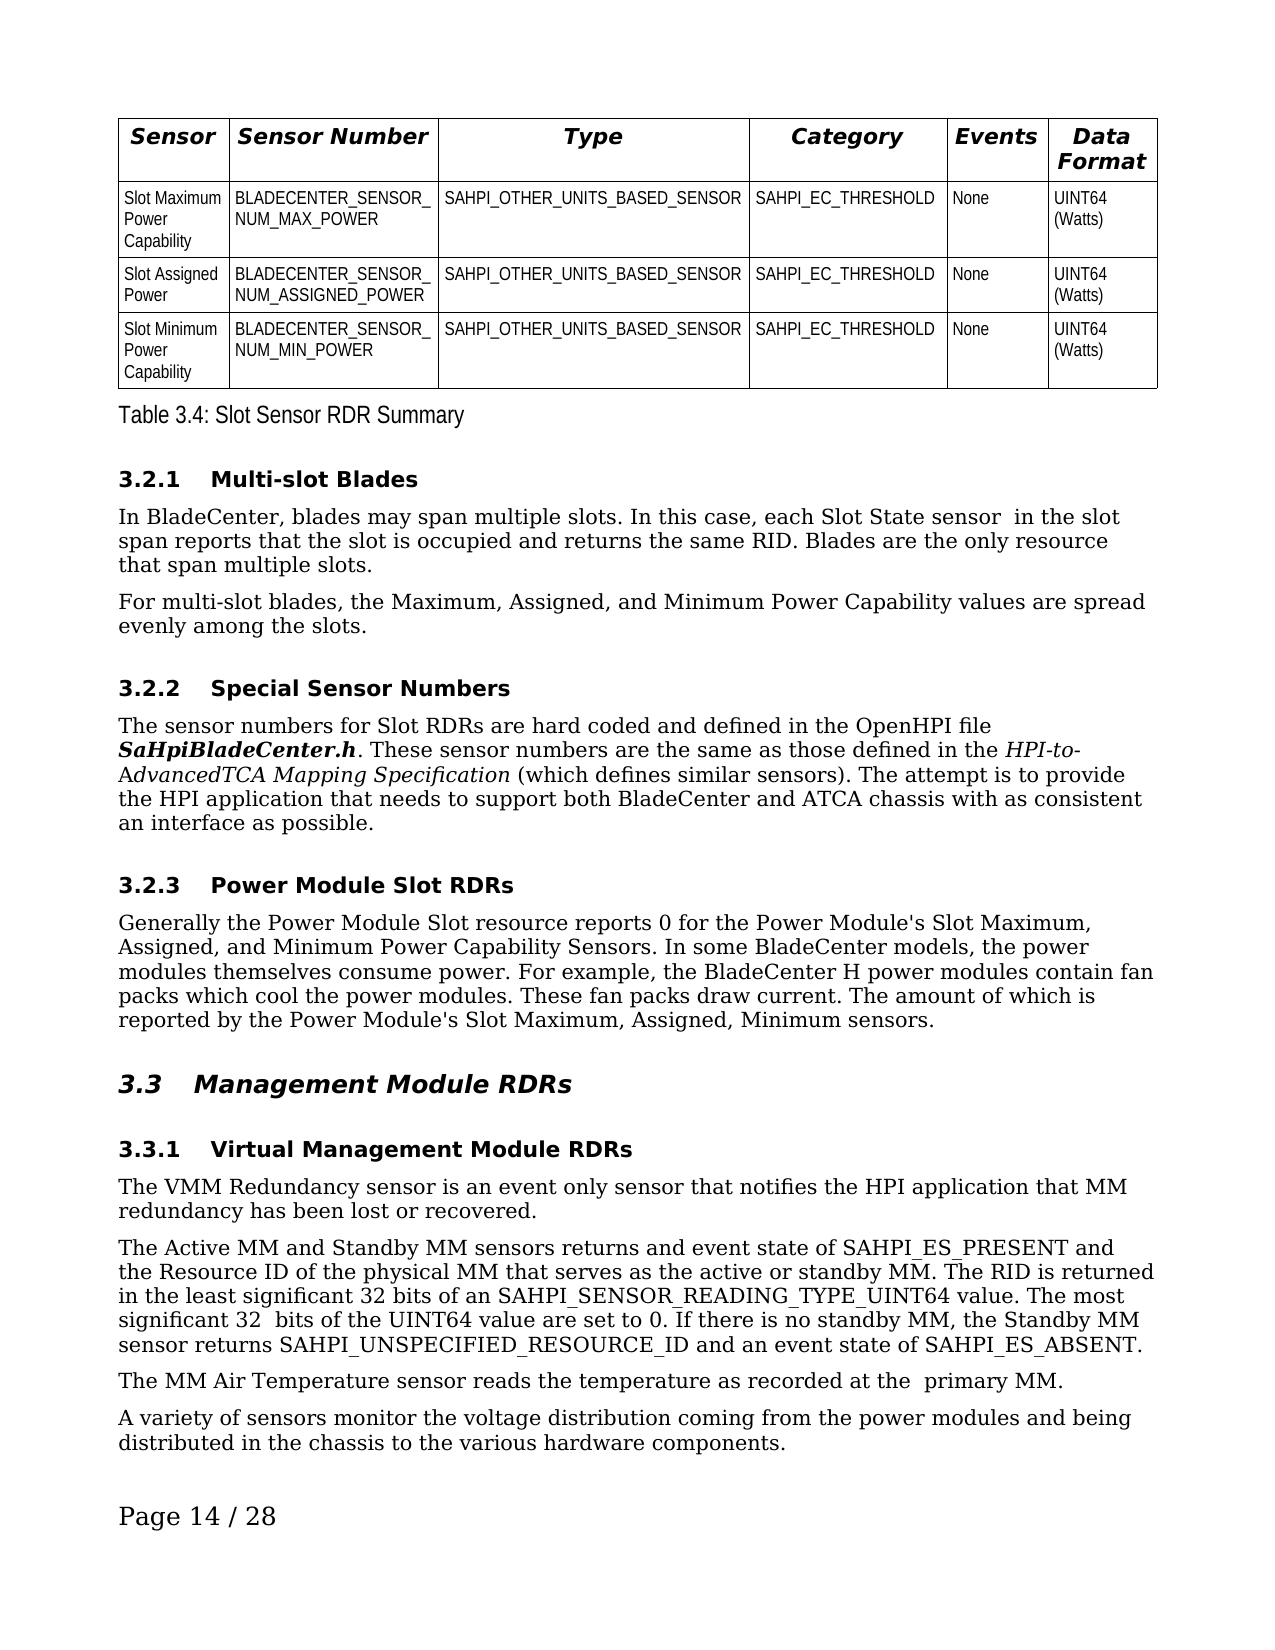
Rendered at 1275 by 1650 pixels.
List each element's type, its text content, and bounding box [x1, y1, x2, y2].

table_cell SAHPI_EC_THRESHOLD [750, 258, 947, 312]
table_cell None [948, 313, 1048, 388]
subtitle Virtual Management Module RDRs [118, 1137, 1157, 1162]
text In BladeCenter, blades may span multiple slots. In this case, each Slot State sensor in the slot span reports that the slot is occupied and returns the same RID. Blades are the only resource that span multiple slots. [118, 505, 1157, 577]
table_header Sensor Number [230, 119, 438, 181]
table_cell Slot Maximum Power Capability [119, 182, 229, 257]
text The VMM Redundancy sensor is an event only sensor that notifies the HPI application that MM redundancy has been lost or recovered. [118, 1175, 1157, 1223]
table_header Sensor [119, 119, 229, 181]
text Table 3.4: Slot Sensor RDR Summary [118, 401, 1157, 429]
table_cell SAHPI_OTHER_UNITS_BASED_SENSOR [439, 313, 749, 388]
table_header Type [439, 119, 749, 181]
table_cell None [948, 258, 1048, 312]
table_cell None [948, 182, 1048, 257]
text The MM Air Temperature sensor reads the temperature as recorded at the primary MM. [118, 1369, 1157, 1394]
table_cell SAHPI_EC_THRESHOLD [750, 182, 947, 257]
text The Active MM and Standby MM sensors returns and event state of SAHPI_ES_PRESENT and the Resource ID of the physical MM that serves as the active or standby MM. The RID is returned in the least significant 32 bits of an SAHPI_SENSOR_READING_TYPE_UINT64 value. The most significant 32 bits of the UINT64 value are set to 0. If there is no standby MM, the Standby MM sensor returns SAHPI_UNSPECIFIED_RESOURCE_ID and an event state of SAHPI_ES_ABSENT. [118, 1236, 1157, 1357]
table_cell SAHPI_EC_THRESHOLD [750, 313, 947, 388]
table_cell BLADECENTER_SENSOR_NUM_MAX_POWER [230, 182, 438, 257]
text For multi-slot blades, the Maximum, Assigned, and Minimum Power Capability values are spread evenly among the slots. [118, 590, 1157, 638]
table_header Data Format [1049, 119, 1157, 181]
table_cell SAHPI_OTHER_UNITS_BASED_SENSOR [439, 258, 749, 312]
table_cell UINT64 (Watts) [1049, 182, 1157, 257]
text Generally the Power Module Slot resource reports 0 for the Power Module's Slot Maximum, Assigned, and Minimum Power Capability Sensors. In some BladeCenter models, the power modules themselves consume power. For example, the BladeCenter H power modules contain fan packs which cool the power modules. These fan packs draw current. The amount of which is reported by the Power Module's Slot Maximum, Assigned, Minimum sensors. [118, 911, 1157, 1032]
table_cell UINT64 (Watts) [1049, 313, 1157, 388]
table_header Events [948, 119, 1048, 181]
table_cell BLADECENTER_SENSOR_NUM_MIN_POWER [230, 313, 438, 388]
subtitle Multi-slot Blades [118, 467, 1157, 492]
table_cell BLADECENTER_SENSOR_NUM_ASSIGNED_POWER [230, 258, 438, 312]
table_cell UINT64 (Watts) [1049, 258, 1157, 312]
table_cell Slot Minimum Power Capability [119, 313, 229, 388]
text A variety of sensors monitor the voltage distribution coming from the power modules and being distributed in the chassis to the various hardware components. [118, 1406, 1157, 1455]
text The sensor numbers for Slot RDRs are hard coded and defined in the OpenHPI file SaHpiBladeCenter.h. These sensor numbers are the same as those defined in the HPI-to-AdvancedTCA Mapping Specification (which defines similar sensors). The attempt is to provide the HPI application that needs to support both BladeCenter and ATCA chassis with as consistent an interface as possible. [118, 714, 1157, 836]
subtitle Special Sensor Numbers [118, 676, 1157, 702]
table_cell SAHPI_OTHER_UNITS_BASED_SENSOR [439, 182, 749, 257]
subtitle Management Module RDRs [118, 1070, 1157, 1099]
table_cell Slot Assigned Power [119, 258, 229, 312]
table_header Category [750, 119, 947, 181]
subtitle Power Module Slot RDRs [118, 873, 1157, 899]
